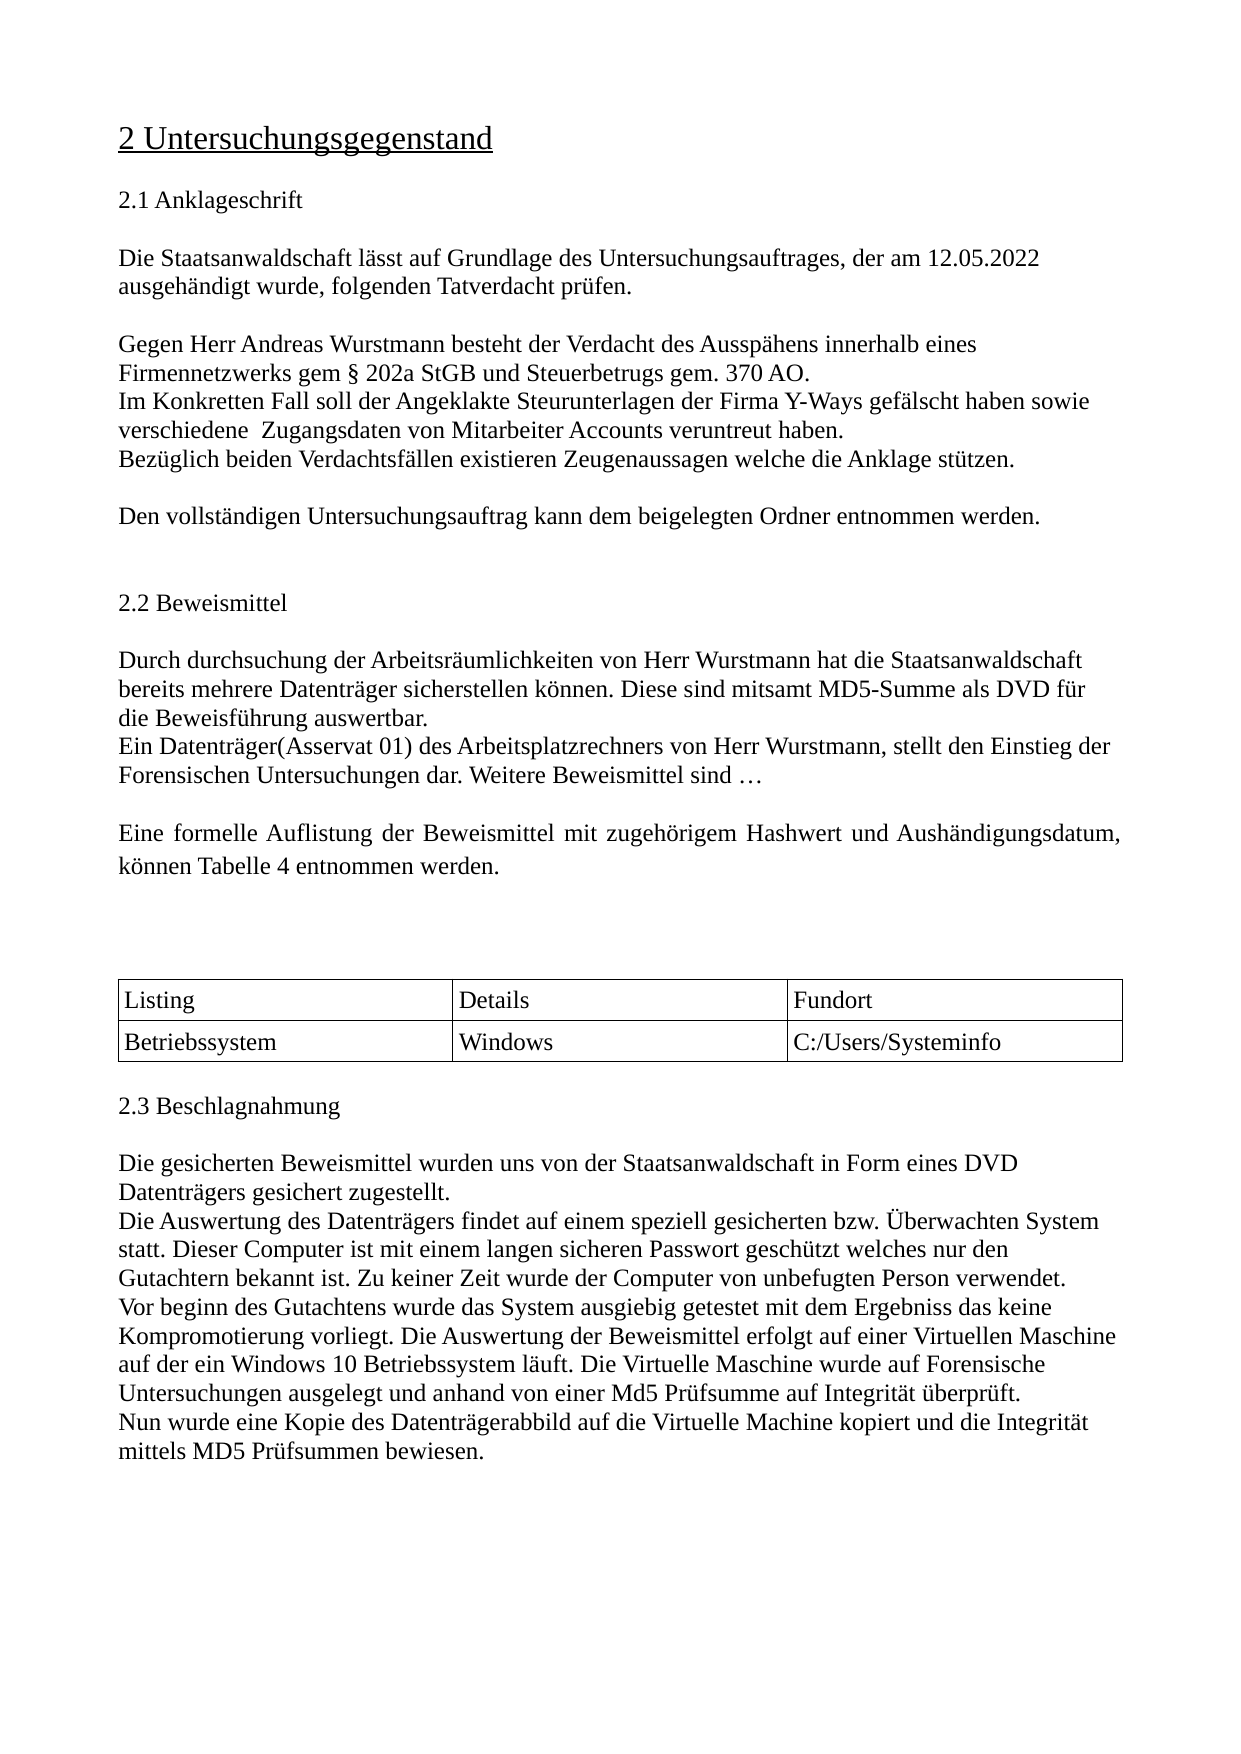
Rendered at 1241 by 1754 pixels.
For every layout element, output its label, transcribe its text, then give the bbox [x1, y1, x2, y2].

text Die Auswertung des Datenträgers findet auf einem speziell gesicherten bzw. Überwachten System statt. Dieser Computer ist mit einem langen sicheren Passwort geschützt welches nur den Gutachtern bekannt ist. Zu keiner Zeit wurde der Computer von unbefugten Person verwendet. [118, 1206, 1122, 1292]
text Gegen Herr Andreas Wurstmann besteht der Verdacht des Ausspähens innerhalb eines Firmennetzwerks gem § 202a StGB und Steuerbetrugs gem. 370 AO. [118, 329, 1122, 386]
text Den vollständigen Untersuchungsauftrag kann dem beigelegten Ordner entnommen werden. [118, 501, 1122, 530]
text Im Konkretten Fall soll der Angeklakte Steurunterlagen der Firma Y-Ways gefälscht haben sowie verschiedene Zugangsdaten von Mitarbeiter Accounts veruntreut haben. [118, 386, 1122, 444]
text Die Staatsanwaldschaft lässt auf Grundlage des Untersuchungsauftrages, der am 12.05.2022 ausgehändigt wurde, folgenden Tatverdacht prüfen. [118, 243, 1122, 300]
table_header Listing [119, 980, 452, 1020]
text 2.1 Anklageschrift [118, 185, 1122, 214]
table_cell C:/Users/Systeminfo [788, 1021, 1122, 1061]
text Durch durchsuchung der Arbeitsräumlichkeiten von Herr Wurstmann hat die Staatsanwaldschaft bereits mehrere Datenträger sicherstellen können. Diese sind mitsamt MD5-Summe als DVD für die Beweisführung auswertbar. [118, 645, 1122, 731]
text Bezüglich beiden Verdachtsfällen existieren Zeugenaussagen welche die Anklage stützen. [118, 444, 1122, 473]
table_cell Betriebssystem [119, 1021, 452, 1061]
text Ein Datenträger(Asservat 01) des Arbeitsplatzrechners von Herr Wurstmann, stellt den Einstieg der Forensischen Untersuchungen dar. Weitere Beweismittel sind … [118, 731, 1122, 789]
text Nun wurde eine Kopie des Datenträgerabbild auf die Virtuelle Machine kopiert und die Integrität mittels MD5 Prüfsummen bewiesen. [118, 1407, 1122, 1464]
text Eine formelle Auflistung der Beweismittel mit zugehörigem Hashwert und Aushändigungsdatum, können Tabelle 4 entnommen werden. [118, 818, 1122, 879]
text Vor beginn des Gutachtens wurde das System ausgiebig getestet mit dem Ergebniss das keine Kompromotierung vorliegt. Die Auswertung der Beweismittel erfolgt auf einer Virtuellen Maschine auf der ein Windows 10 Betriebssystem läuft. Die Virtuelle Maschine wurde auf Forensische Untersuchungen ausgelegt und anhand von einer Md5 Prüfsumme auf Integrität überprüft. [118, 1292, 1122, 1407]
table_header Fundort [788, 980, 1122, 1020]
text Die gesicherten Beweismittel wurden uns von der Staatsanwaldschaft in Form eines DVD Datenträgers gesichert zugestellt. [118, 1148, 1122, 1206]
text 2 Untersuchungsgegenstand [118, 118, 1122, 156]
table_cell Windows [453, 1021, 787, 1061]
text 2.3 Beschlagnahmung [118, 1091, 1122, 1119]
text 2.2 Beweismittel [118, 588, 1122, 616]
table_header Details [453, 980, 787, 1020]
